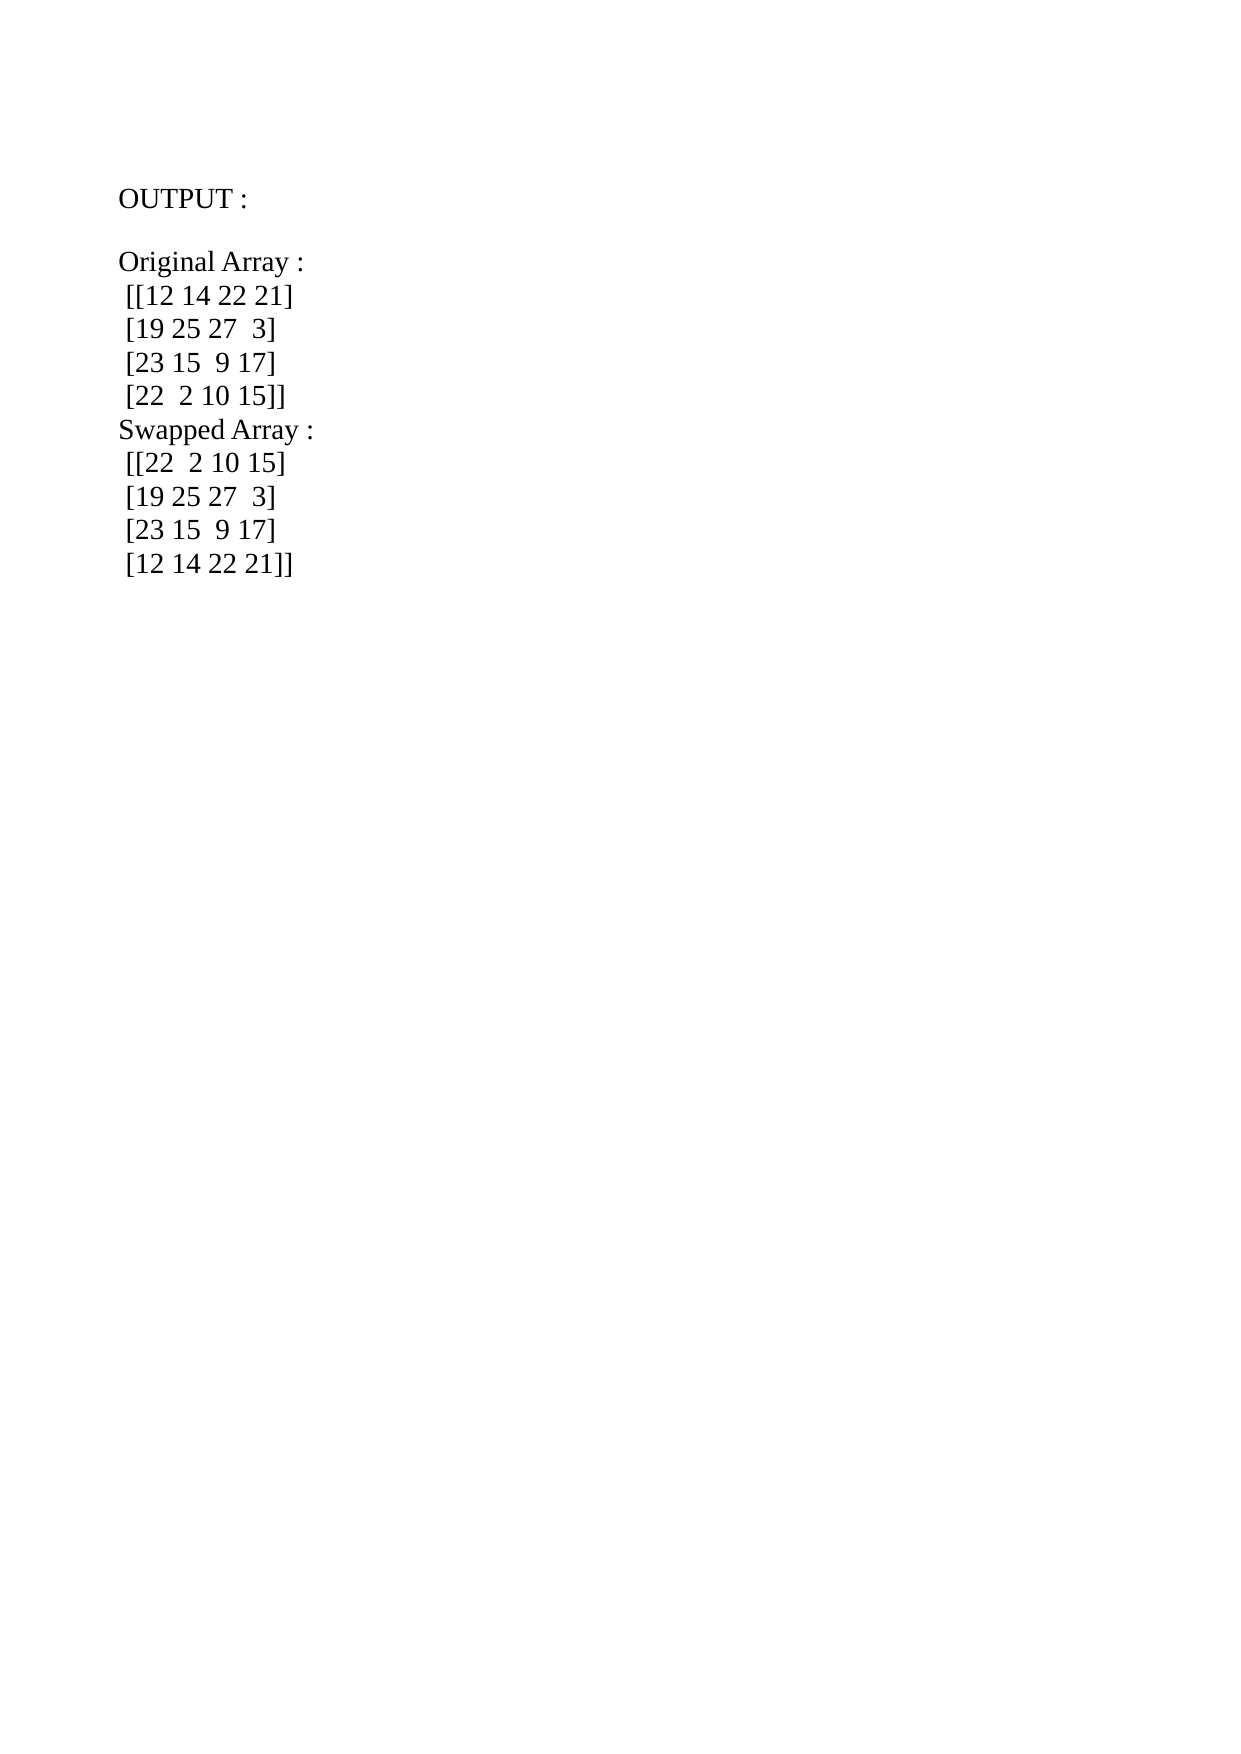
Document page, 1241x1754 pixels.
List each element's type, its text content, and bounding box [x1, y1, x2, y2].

text OUTPUT : [118, 181, 1122, 215]
text [23 15 9 17] [118, 512, 1122, 546]
text Original Array : [118, 244, 1122, 278]
text [23 15 9 17] [118, 345, 1122, 378]
text Swapped Array : [118, 412, 1122, 445]
text [19 25 27 3] [118, 311, 1122, 345]
text [19 25 27 3] [118, 479, 1122, 512]
text [[12 14 22 21] [118, 278, 1122, 311]
text [[22 2 10 15] [118, 445, 1122, 479]
text [22 2 10 15]] [118, 378, 1122, 412]
text [12 14 22 21]] [118, 546, 1122, 579]
